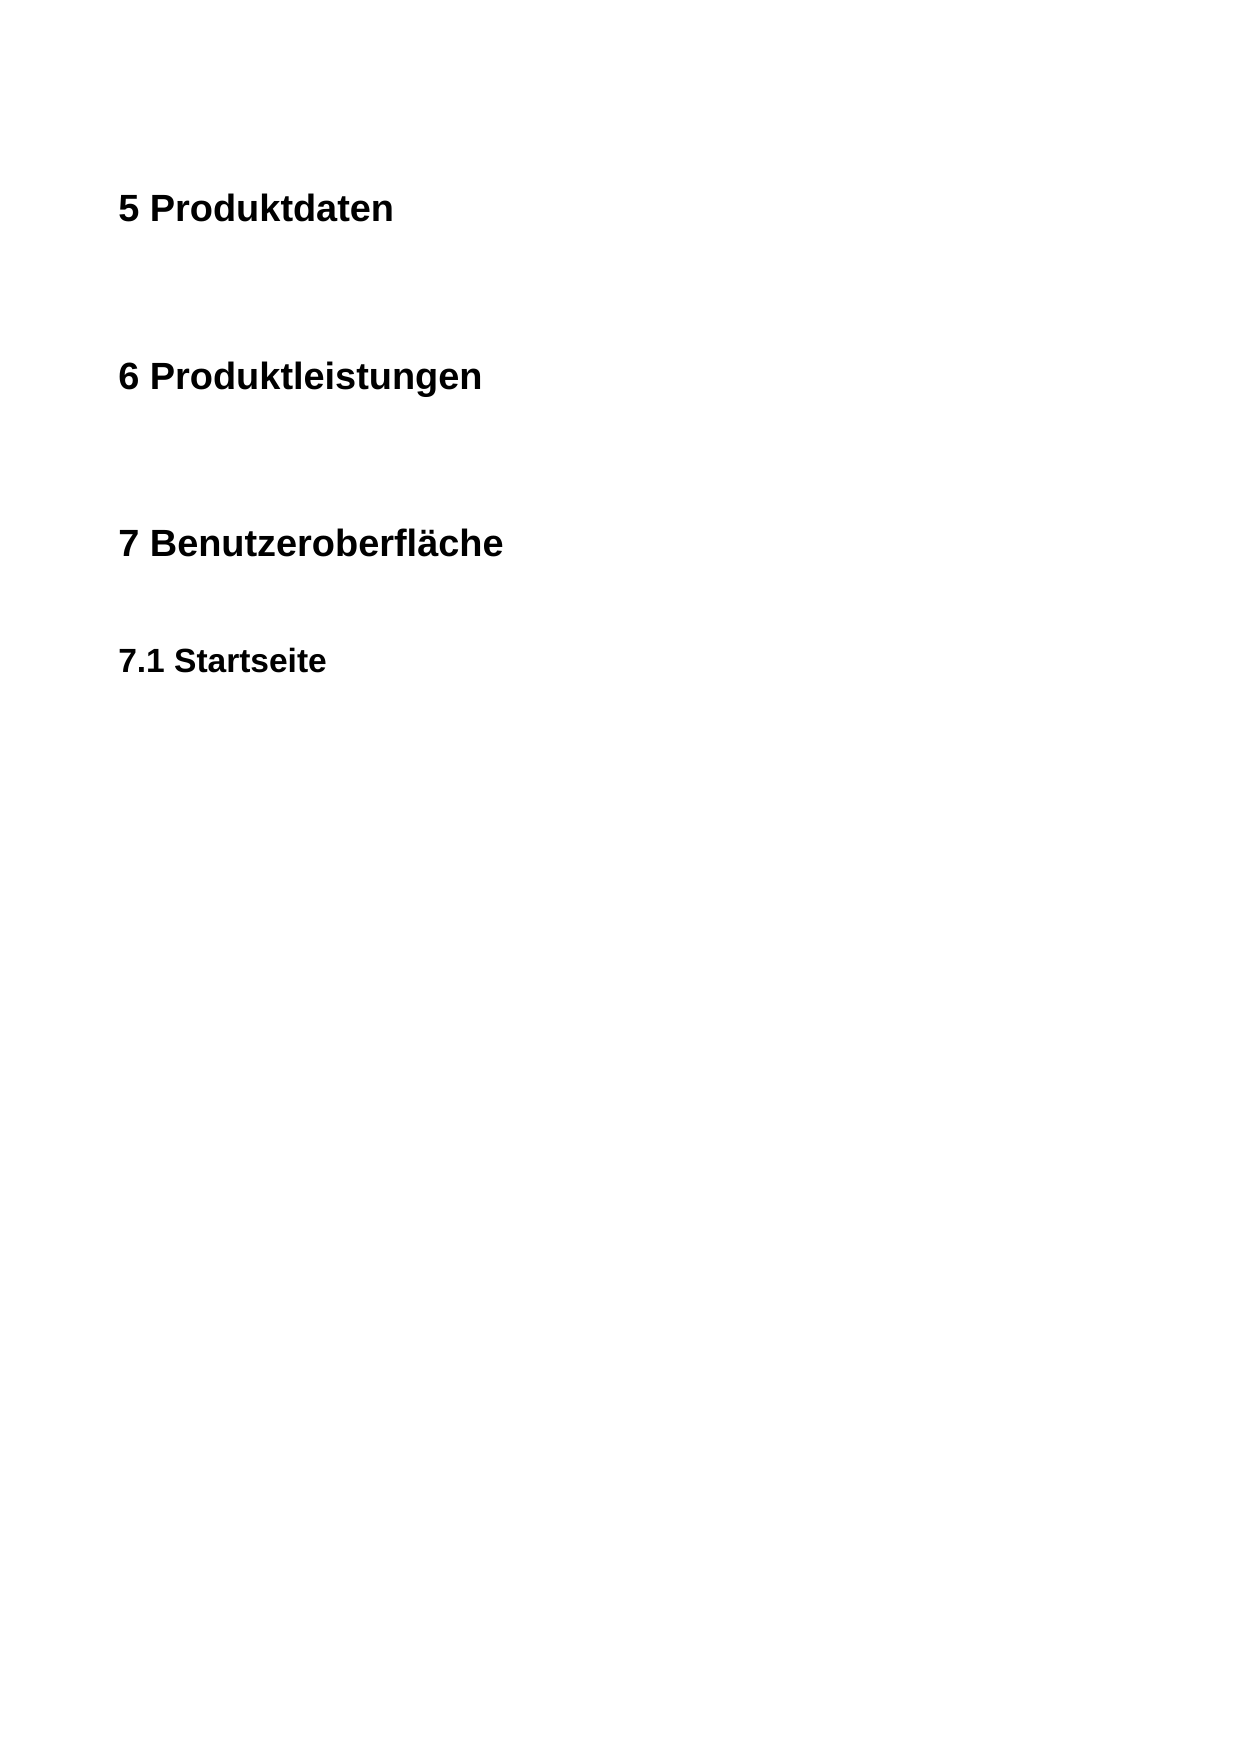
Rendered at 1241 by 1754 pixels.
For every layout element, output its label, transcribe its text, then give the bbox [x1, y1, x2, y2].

subtitle 7 Benutzeroberfläche [118, 521, 1122, 565]
subtitle 6 Produktleistungen [118, 354, 1122, 397]
subtitle 5 Produktdaten [118, 186, 1122, 230]
subtitle 7.1 Startseite [118, 641, 1122, 680]
